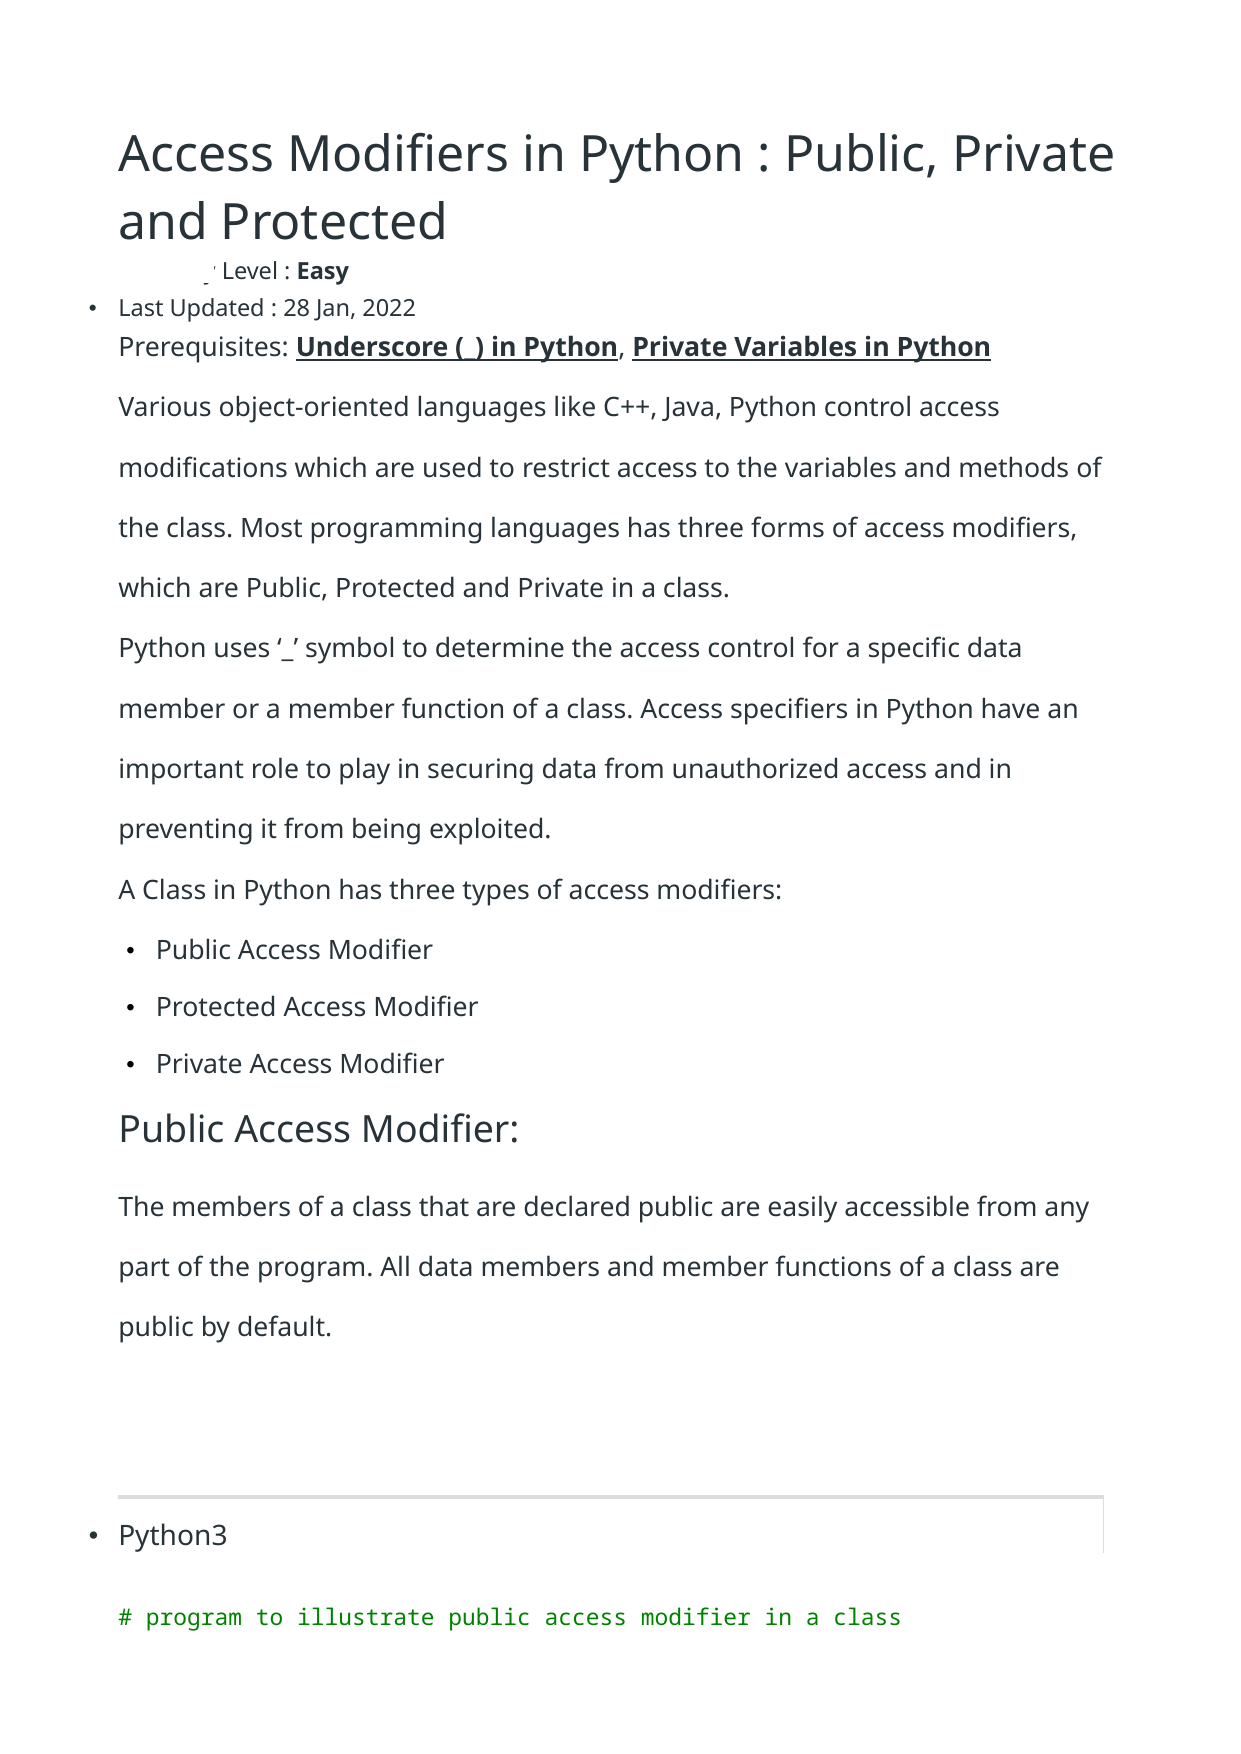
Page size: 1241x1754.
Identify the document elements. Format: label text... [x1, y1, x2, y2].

subtitle Access Modifiers in Python : Public, Private and Protected [118, 118, 1122, 254]
text Prerequisites: Underscore (_) in Python, Private Variables in Python [118, 328, 1122, 364]
list Public Access Modifier [156, 931, 1122, 967]
list Python3 [118, 1499, 1103, 1553]
text The members of a class that are declared public are easily accessible from any part of the program. All data members and member functions of a class are public by default. [118, 1187, 1122, 1344]
subtitle Public Access Modifier: [118, 1102, 1122, 1153]
list Private Access Modifier [156, 1045, 1122, 1081]
list Difficulty Level : Easy [27, 254, 1122, 286]
text Various object-oriented languages like C++, Java, Python control access modifications which are used to restrict access to the variables and methods of the class. Most programming languages has three forms of access modifiers, which are Public, Protected and Private in a class. Python uses ‘_’ symbol to determine the access control for a specific data member or a member function of a class. Access specifiers in Python have an important role to play in securing data from unauthorized access and in preventing it from being exploited. A Class in Python has three types of access modifiers: [118, 388, 1122, 907]
list Protected Access Modifier [156, 988, 1122, 1024]
table_header # program to illustrate public access modifier in a class [118, 1601, 911, 1632]
list Last Updated : 28 Jan, 2022 [118, 291, 1122, 323]
